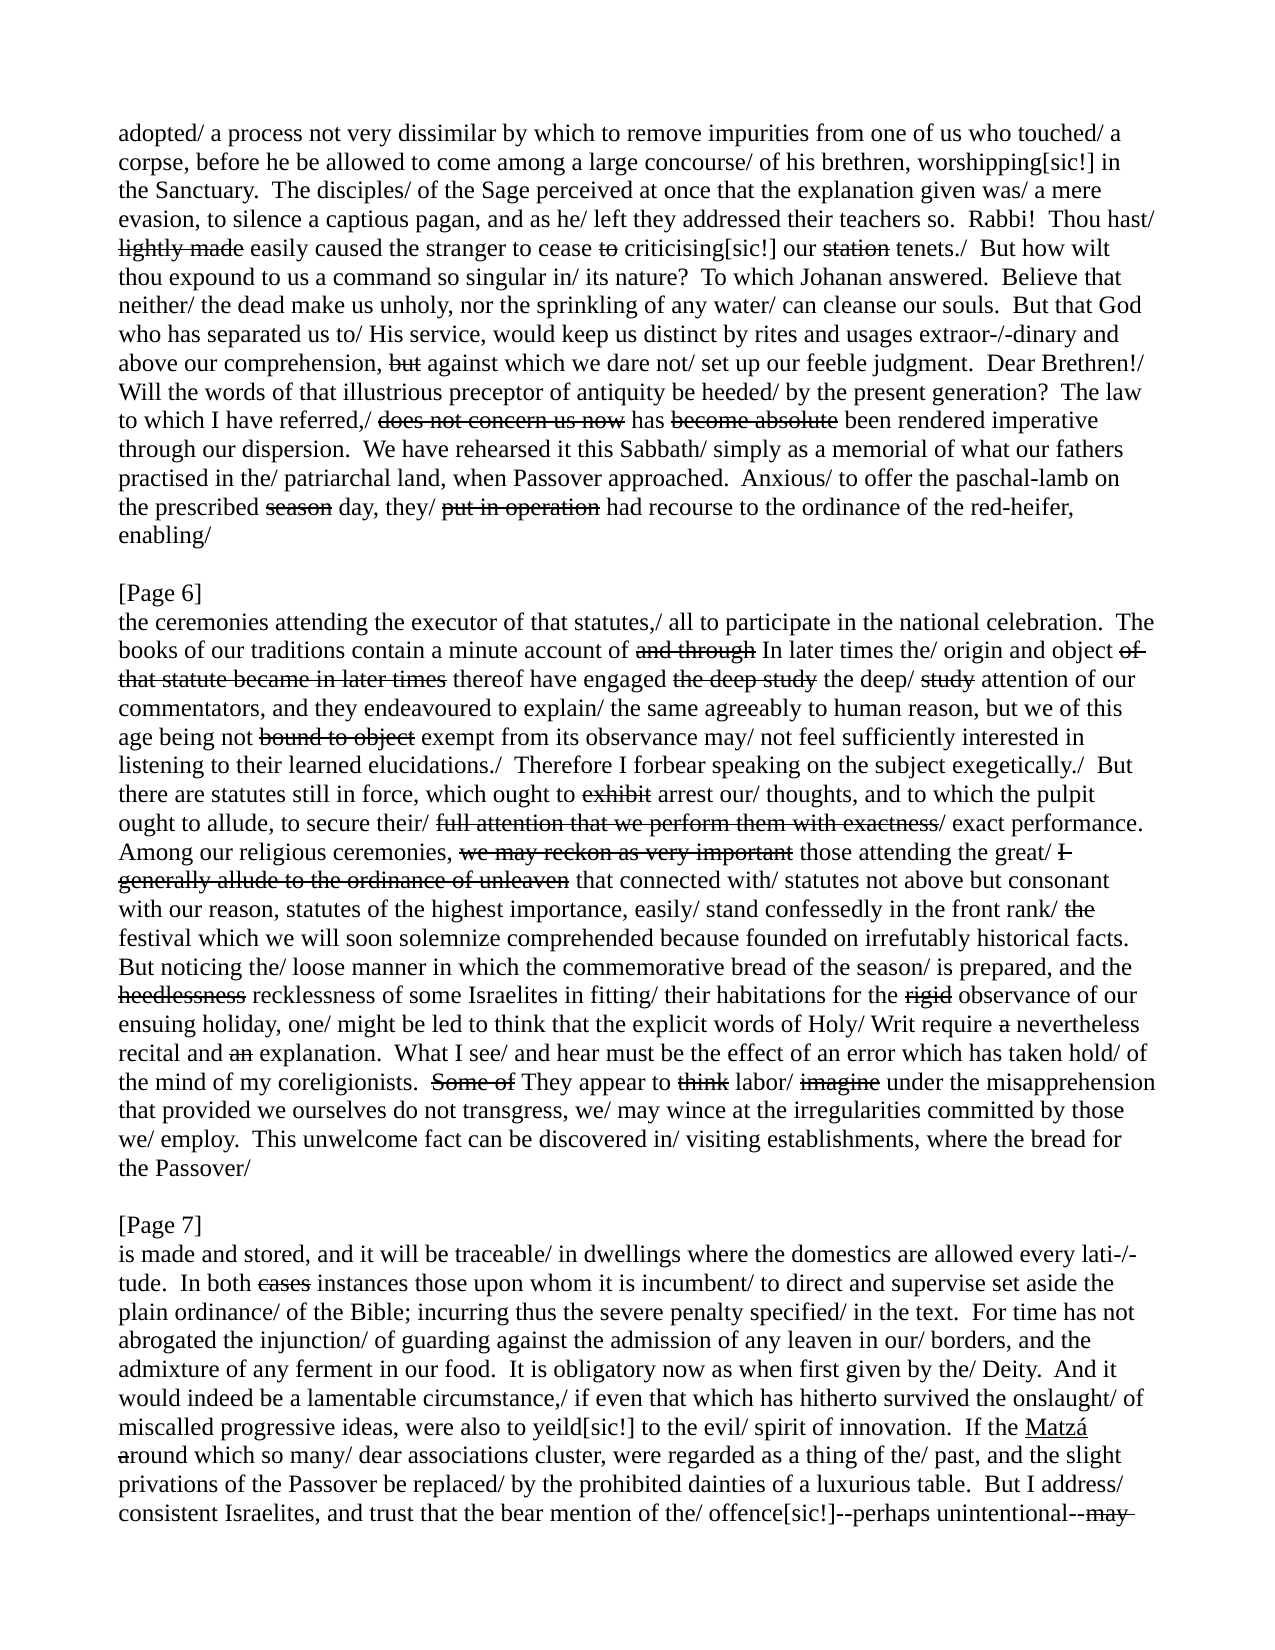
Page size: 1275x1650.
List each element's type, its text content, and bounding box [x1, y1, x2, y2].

text the ceremonies attending the executor of that statutes,/ all to participate in the national celebration. The books of our traditions contain a minute account of and through In later times the/ origin and object of that statute became in later times thereof have engaged the deep study the deep/ study attention of our commentators, and they endeavoured to explain/ the same agreeably to human reason, but we of this age being not bound to object exempt from its observance may/ not feel sufficiently interested in listening to their learned elucidations./ Therefore I forbear speaking on the subject exegetically./ But there are statutes still in force, which ought to exhibit arrest our/ thoughts, and to which the pulpit ought to allude, to secure their/ full attention that we perform them with exactness/ exact performance. Among our religious ceremonies, we may reckon as very important those attending the great/ I generally allude to the ordinance of unleaven that connected with/ statutes not above but consonant with our reason, statutes of the highest importance, easily/ stand confessedly in the front rank/ the festival which we will soon solemnize comprehended because founded on irrefutably historical facts. But noticing the/ loose manner in which the commemorative bread of the season/ is prepared, and the heedlessness recklessness of some Israelites in fitting/ their habitations for the rigid observance of our ensuing holiday, one/ might be led to think that the explicit words of Holy/ Writ require a nevertheless recital and an explanation. What I see/ and hear must be the effect of an error which has taken hold/ of the mind of my coreligionists. Some of They appear to think labor/ imagine under the misapprehension that provided we ourselves do not transgress, we/ may wince at the irregularities committed by those we/ employ. This unwelcome fact can be discovered in/ visiting establishments, where the bread for the Passover/ [118, 607, 1157, 1182]
text [Page 6] [118, 578, 1157, 607]
text [Page 7] [118, 1211, 1157, 1239]
text adopted/ a process not very dissimilar by which to remove impurities from one of us who touched/ a corpse, before he be allowed to come among a large concourse/ of his brethren, worshipping[sic!] in the Sanctuary. The disciples/ of the Sage perceived at once that the explanation given was/ a mere evasion, to silence a captious pagan, and as he/ left they addressed their teachers so. Rabbi! Thou hast/ lightly made easily caused the stranger to cease to criticising[sic!] our station tenets./ But how wilt thou expound to us a command so singular in/ its nature? To which Johanan answered. Believe that neither/ the dead make us unholy, nor the sprinkling of any water/ can cleanse our souls. But that God who has separated us to/ His service, would keep us distinct by rites and usages extraor-/-dinary and above our comprehension, but against which we dare not/ set up our feeble judgment. Dear Brethren!/ Will the words of that illustrious preceptor of antiquity be heeded/ by the present generation? The law to which I have referred,/ does not concern us now has become absolute been rendered imperative through our dispersion. We have rehearsed it this Sabbath/ simply as a memorial of what our fathers practised in the/ patriarchal land, when Passover approached. Anxious/ to offer the paschal-lamb on the prescribed season day, they/ put in operation had recourse to the ordinance of the red-heifer, enabling/ [118, 118, 1157, 549]
text is made and stored, and it will be traceable/ in dwellings where the domestics are allowed every lati-/-tude. In both cases instances those upon whom it is incumbent/ to direct and supervise set aside the plain ordinance/ of the Bible; incurring thus the severe penalty specified/ in the text. For time has not abrogated the injunction/ of guarding against the admission of any leaven in our/ borders, and the admixture of any ferment in our food. It is obligatory now as when first given by the/ Deity. And it would indeed be a lamentable circumstance,/ if even that which has hitherto survived the onslaught/ of miscalled progressive ideas, were also to yeild[sic!] to the evil/ spirit of innovation. If the Matzá around which so many/ dear associations cluster, were regarded as a thing of the/ past, and the slight privations of the Passover be replaced/ by the prohibited dainties of a luxurious table. But I address/ consistent Israelites, and trust that the bear mention of the/ offence[sic!]--perhaps unintentional--may [118, 1239, 1157, 1527]
